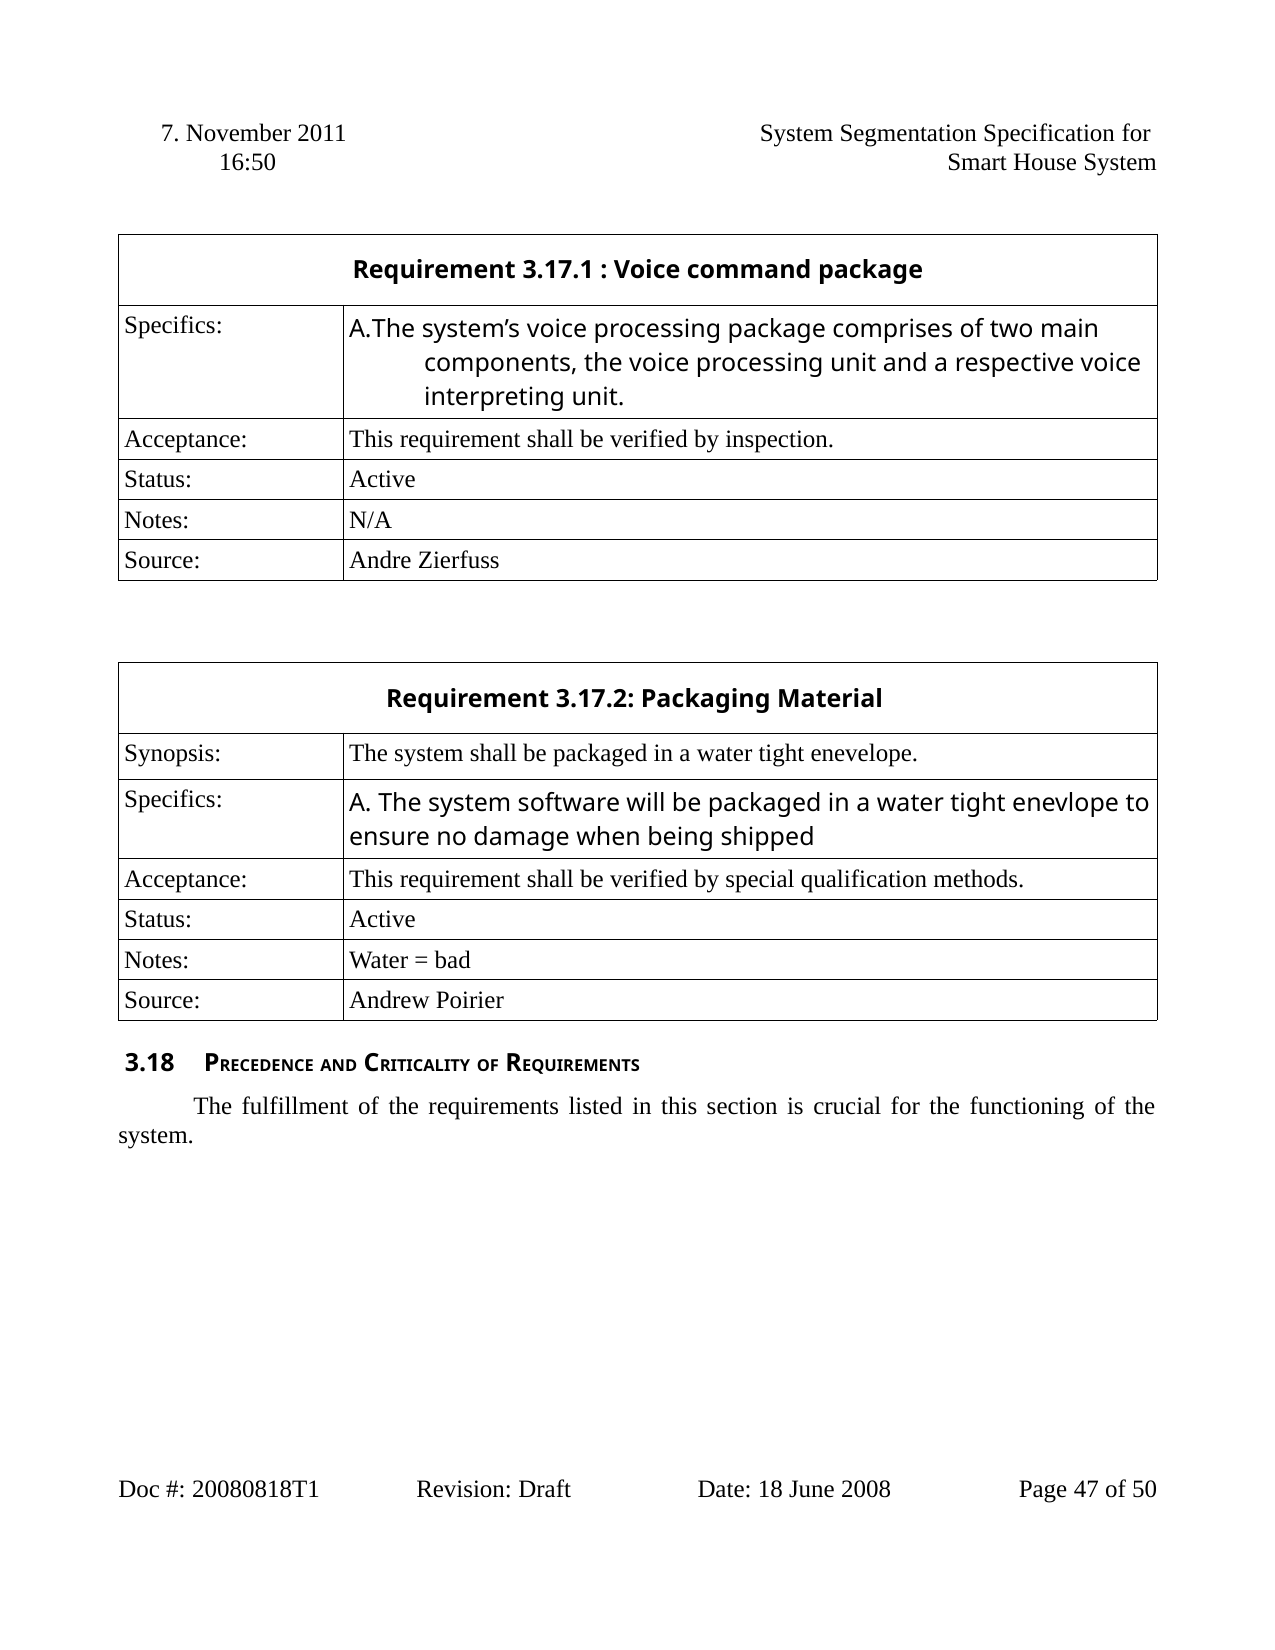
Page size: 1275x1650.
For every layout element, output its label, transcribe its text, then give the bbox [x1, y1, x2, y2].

subtitle Precedence and Criticality of Requirements [118, 1044, 1157, 1079]
table_cell The system shall be packaged in a water tight enevelope. [344, 734, 1157, 778]
table_cell A. The system software will be packaged in a water tight enevlope to ensure no damage when being shipped [344, 780, 1157, 858]
table_header Requirement 3.17.1 : Voice command package [119, 235, 1157, 304]
table_cell Status: [119, 900, 343, 939]
table_cell Andrew Poirier [344, 980, 1157, 1019]
table_cell Active [344, 460, 1157, 499]
table_cell Synopsis: [119, 734, 343, 778]
table_cell This requirement shall be verified by inspection. [344, 419, 1157, 458]
table_cell The system’s voice processing package comprises of two main components, the voice processing unit and a respective voice interpreting unit. [344, 306, 1157, 418]
table_cell This requirement shall be verified by special qualification methods. [344, 859, 1157, 898]
table_cell Acceptance: [119, 419, 343, 458]
table_cell Status: [119, 460, 343, 499]
table_cell Specifics: [119, 306, 343, 418]
table_cell Andre Zierfuss [344, 540, 1157, 579]
table_cell Source: [119, 980, 343, 1019]
table_header Requirement 3.17.2: Packaging Material [119, 663, 1157, 733]
table_cell Water = bad [344, 940, 1157, 979]
table_cell Notes: [119, 500, 343, 539]
table_cell Active [344, 900, 1157, 939]
table_cell Notes: [119, 940, 343, 979]
text The fulfillment of the requirements listed in this section is crucial for the functioning of the system. [118, 1091, 1157, 1149]
table_cell N/A [344, 500, 1157, 539]
table_cell Source: [119, 540, 343, 579]
table_cell Specifics: [119, 780, 343, 858]
table_cell Acceptance: [119, 859, 343, 898]
